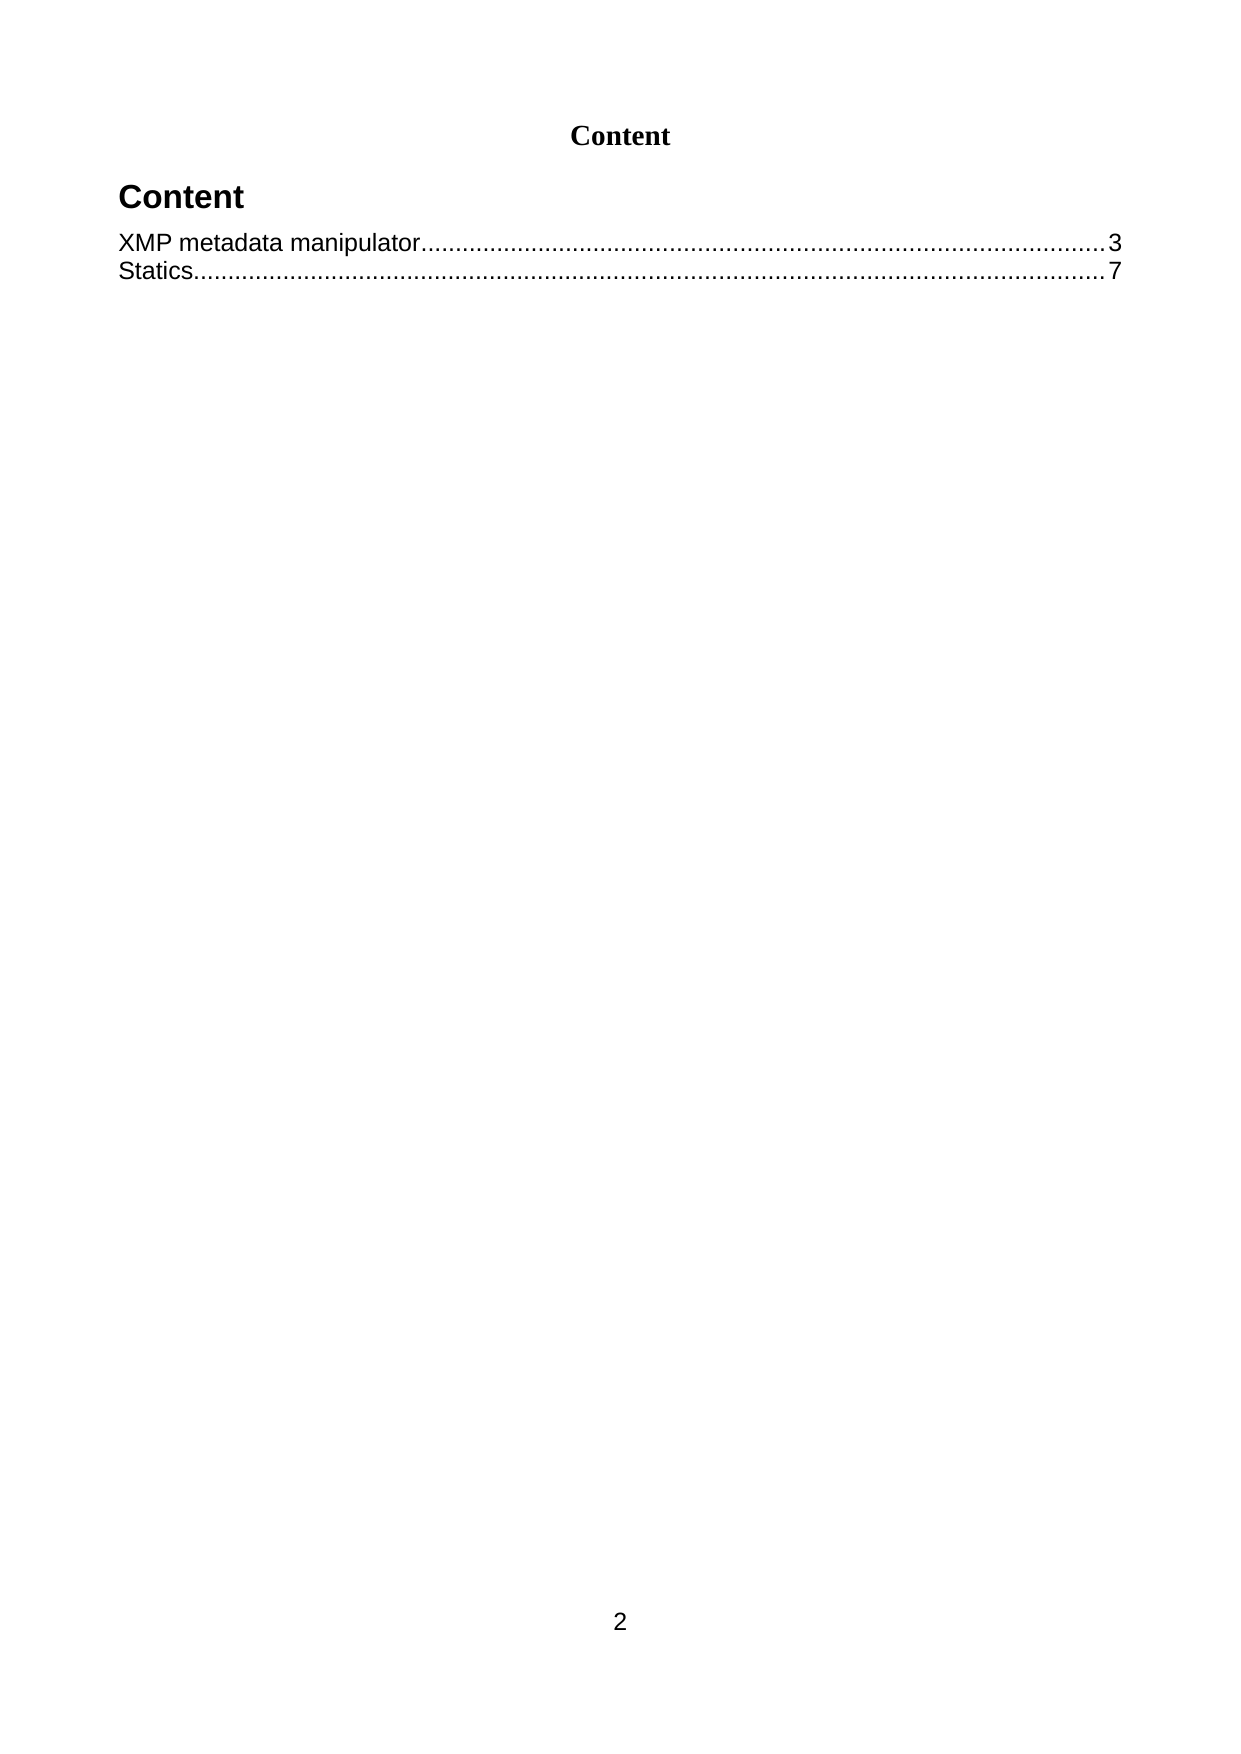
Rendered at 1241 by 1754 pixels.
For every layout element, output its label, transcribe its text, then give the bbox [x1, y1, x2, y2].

text XMP metadata manipulator 3 [118, 228, 1122, 256]
text Content [118, 118, 1122, 152]
text Statics 7 [118, 256, 1122, 285]
subtitle Content [118, 177, 1122, 215]
